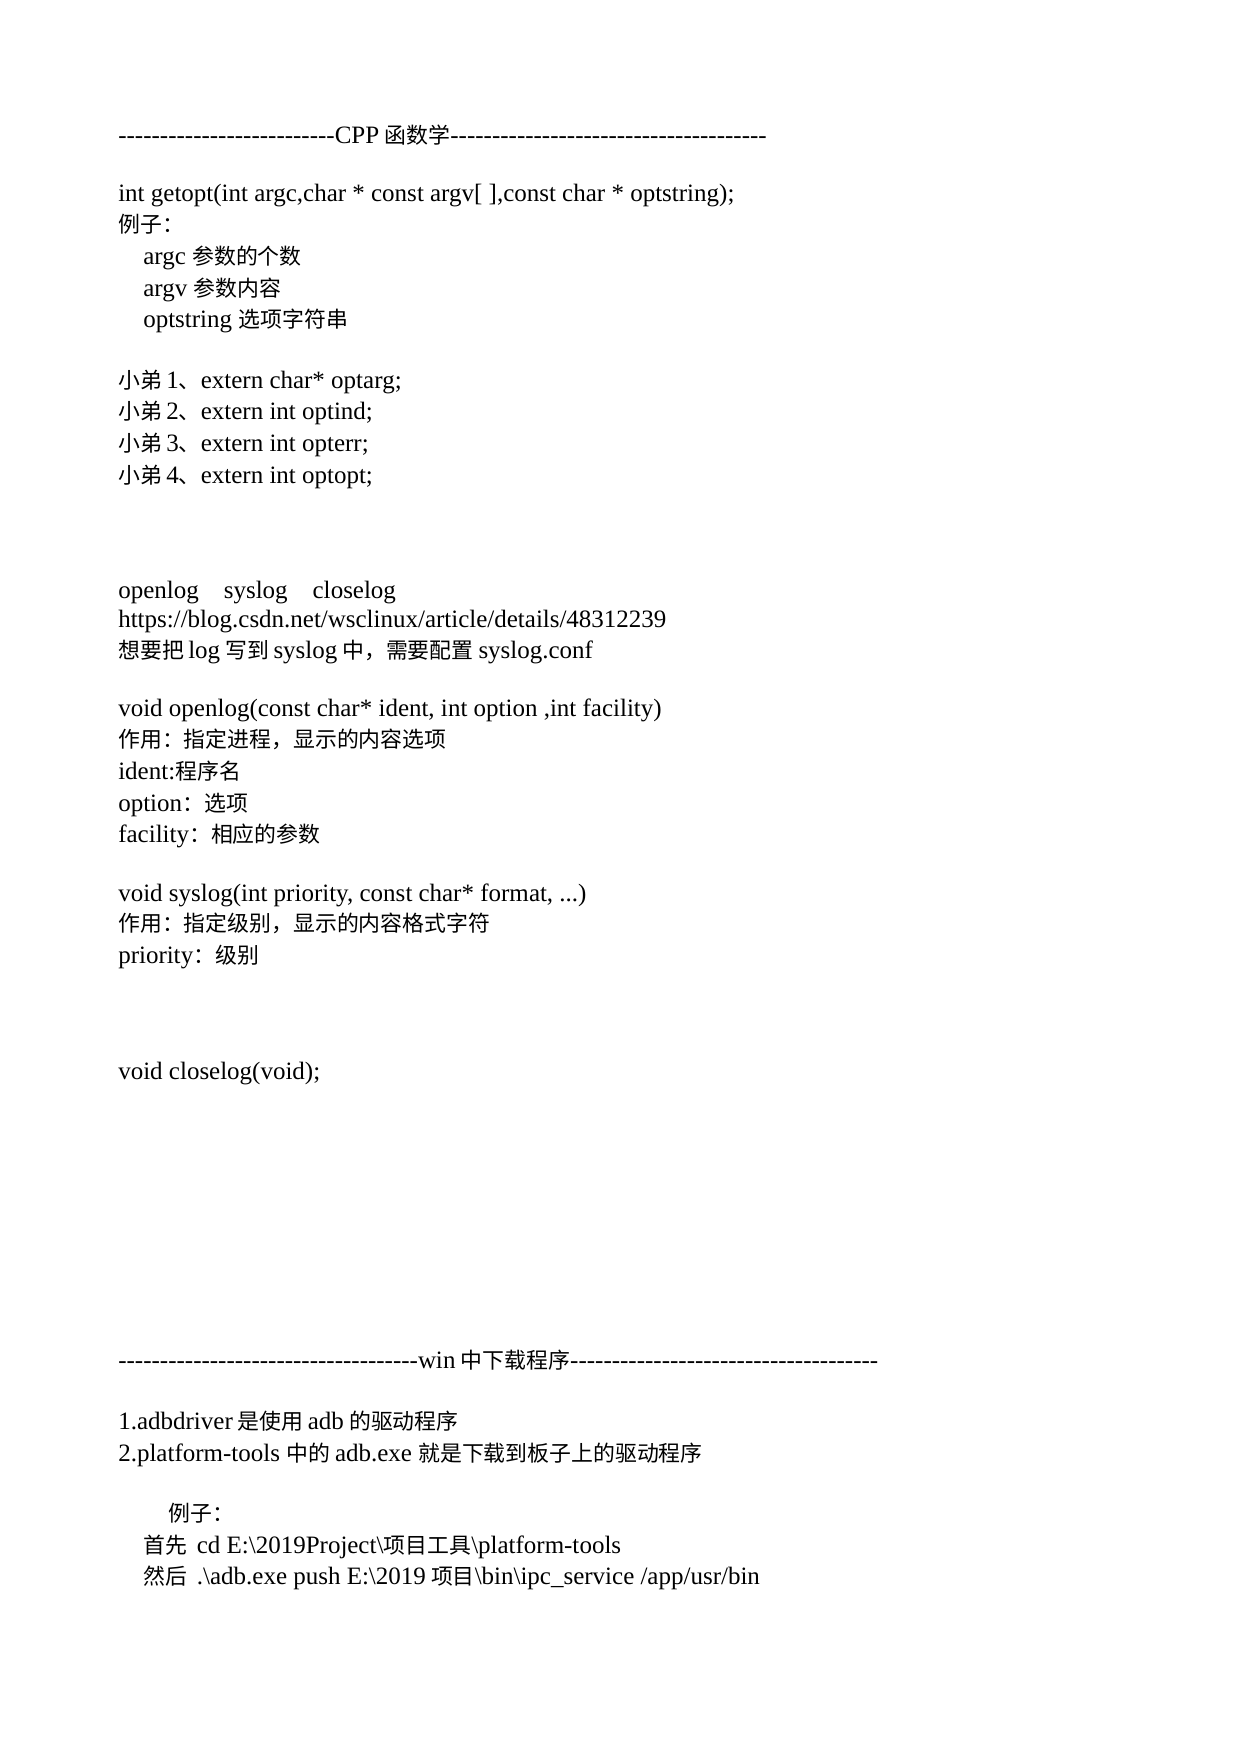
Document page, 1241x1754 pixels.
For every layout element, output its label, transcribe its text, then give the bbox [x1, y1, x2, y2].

text 作用：指定级别，显示的内容格式字符 [118, 906, 1122, 938]
text https://blog.csdn.net/wsclinux/article/details/48312239 [118, 604, 1122, 633]
text 例子： [118, 207, 1122, 239]
text 2.platform-tools 中的 adb.exe 就是下载到板子上的驱动程序 [118, 1436, 1122, 1467]
text ident:程序名 [118, 754, 1122, 786]
text ------------------------------------win中下载程序------------------------------------- [118, 1343, 1122, 1375]
text 小弟3、extern int opterr; [118, 426, 1122, 458]
text priority：级别 [118, 938, 1122, 970]
text 小弟1、extern char* optarg; [118, 363, 1122, 394]
text 例子： [118, 1496, 1122, 1528]
text argv 参数内容 [118, 271, 1122, 302]
text optstring 选项字符串 [118, 302, 1122, 334]
text 1.adbdriver是使用adb的驱动程序 [118, 1404, 1122, 1436]
text 首先 cd E:\2019Project\项目工具\platform-tools [118, 1528, 1122, 1559]
text 小弟2、extern int optind; [118, 394, 1122, 426]
text option：选项 [118, 786, 1122, 817]
text --------------------------CPP 函数学-------------------------------------- [118, 118, 1122, 150]
text int getopt(int argc,char * const argv[ ],const char * optstring); [118, 178, 1122, 207]
text void syslog(int priority, const char* format, ...) [118, 878, 1122, 906]
text void closelog(void); [118, 1056, 1122, 1085]
text facility：相应的参数 [118, 817, 1122, 849]
text argc 参数的个数 [118, 239, 1122, 271]
text 小弟4、extern int optopt; [118, 458, 1122, 489]
text 作用：指定进程，显示的内容选项 [118, 722, 1122, 754]
text openlog syslog closelog [118, 576, 1122, 604]
text 然后 .\adb.exe push E:\2019项目\bin\ipc_service /app/usr/bin [118, 1559, 1122, 1591]
text 想要把log写到syslog中，需要配置 syslog.conf [118, 633, 1122, 665]
text void openlog(const char* ident, int option ,int facility) [118, 693, 1122, 722]
